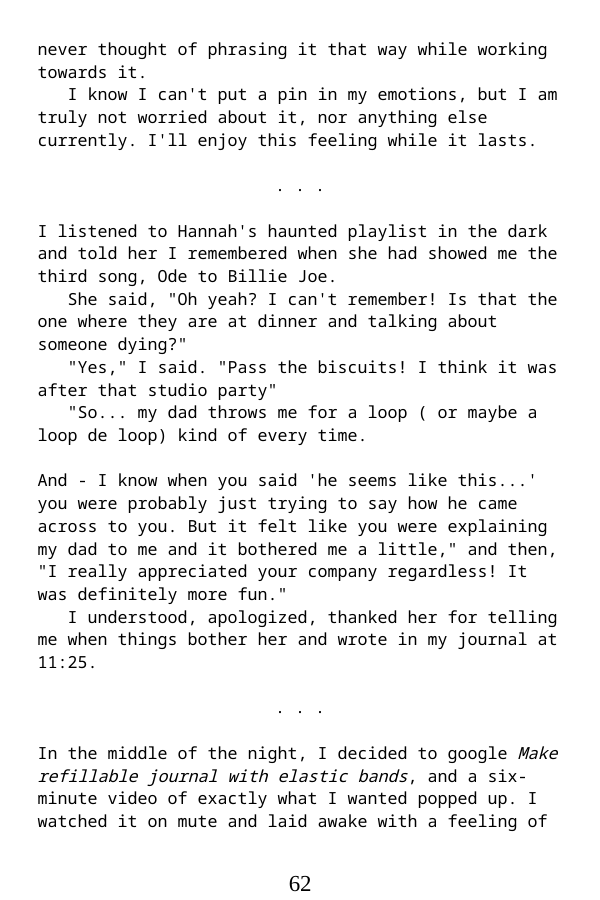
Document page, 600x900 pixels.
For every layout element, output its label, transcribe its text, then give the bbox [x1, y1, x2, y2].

text I know I can't put a pin in my emotions, but I am truly not worried about it, nor anything else currently. I'll enjoy this feeling while it lasts. [37, 83, 562, 151]
text never thought of phrasing it that way while working towards it. [37, 37, 562, 83]
text In the middle of the night, I decided to google Make refillable journal with elastic bands, and a six-minute video of exactly what I wanted popped up. I watched it on mute and laid awake with a feeling of [37, 741, 562, 832]
text "So... my dad throws me for a loop ( or maybe a loop de loop) kind of every time. [37, 401, 562, 446]
text I listened to Hannah's haunted playlist in the dark and told her I remembered when she had showed me the third song, Ode to Billie Joe. [37, 219, 562, 287]
text . . . [37, 696, 562, 719]
text And - I know when you said 'he seems like this...' you were probably just trying to say how he came across to you. But it felt like you were explaining my dad to me and it bothered me a little," and then, "I really appreciated your company regardless! It was definitely more fun." [37, 469, 562, 605]
text . . . [37, 174, 562, 196]
text "Yes," I said. "Pass the biscuits! I think it was after that studio party" [37, 355, 562, 401]
text She said, "Oh yeah? I can't remember! Is that the one where they are at dinner and talking about someone dying?" [37, 287, 562, 355]
text I understood, apologized, thanked her for telling me when things bother her and wrote in my journal at 11:25. [37, 605, 562, 673]
